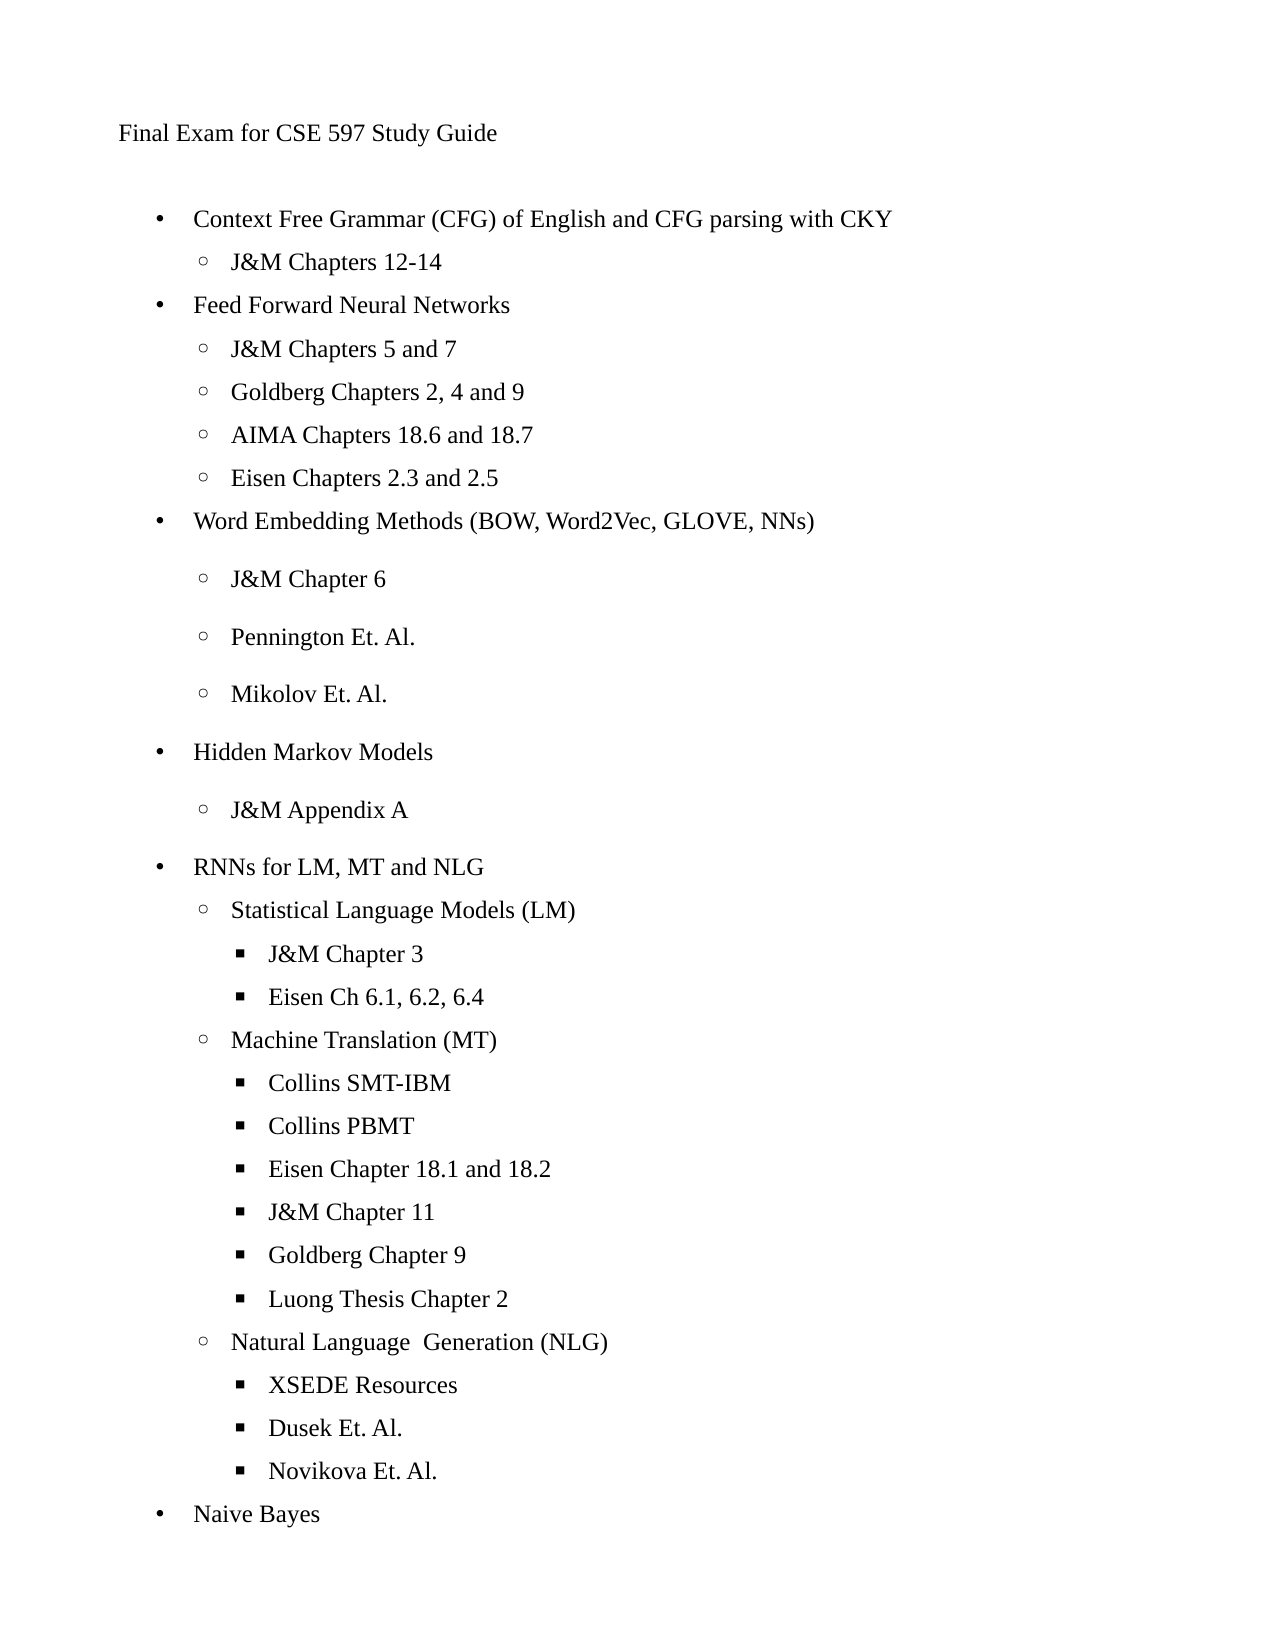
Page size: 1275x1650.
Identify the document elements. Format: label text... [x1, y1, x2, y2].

list Mikolov Et. Al. [193, 679, 1157, 708]
list Naive Bayes [156, 1499, 1157, 1528]
list Luong Thesis Chapter 2 [231, 1284, 1157, 1312]
list Hidden Markov Models [156, 737, 1157, 766]
list J&M Chapters 5 and 7 [193, 334, 1157, 362]
text Final Exam for CSE 597 Study Guide [118, 118, 1157, 147]
list Collins SMT-IBM [231, 1068, 1157, 1097]
list RNNs for LM, MT and NLG [156, 852, 1157, 881]
list Goldberg Chapter 9 [231, 1241, 1157, 1269]
list Eisen Ch 6.1, 6.2, 6.4 [231, 982, 1157, 1011]
list Eisen Chapter 18.1 and 18.2 [231, 1154, 1157, 1183]
list J&M Chapter 11 [231, 1197, 1157, 1226]
list J&M Chapter 3 [231, 939, 1157, 967]
list Word Embedding Methods (BOW, Word2Vec, GLOVE, NNs) [156, 506, 1157, 535]
list Goldberg Chapters 2, 4 and 9 [193, 377, 1157, 406]
list Context Free Grammar (CFG) of English and CFG parsing with CKY [156, 204, 1157, 233]
list AIMA Chapters 18.6 and 18.7 [193, 420, 1157, 449]
list Novikova Et. Al. [231, 1456, 1157, 1485]
list J&M Chapter 6 [193, 564, 1157, 593]
list Collins PBMT [231, 1111, 1157, 1140]
list Dusek Et. Al. [231, 1413, 1157, 1442]
list Statistical Language Models (LM) [193, 896, 1157, 924]
list Eisen Chapters 2.3 and 2.5 [193, 463, 1157, 492]
list J&M Chapters 12-14 [193, 247, 1157, 276]
list Machine Translation (MT) [193, 1025, 1157, 1054]
list Pennington Et. Al. [193, 622, 1157, 650]
list J&M Appendix A [193, 795, 1157, 823]
list Natural Language Generation (NLG) [193, 1327, 1157, 1356]
list XSEDE Resources [231, 1370, 1157, 1399]
list Feed Forward Neural Networks [156, 291, 1157, 319]
